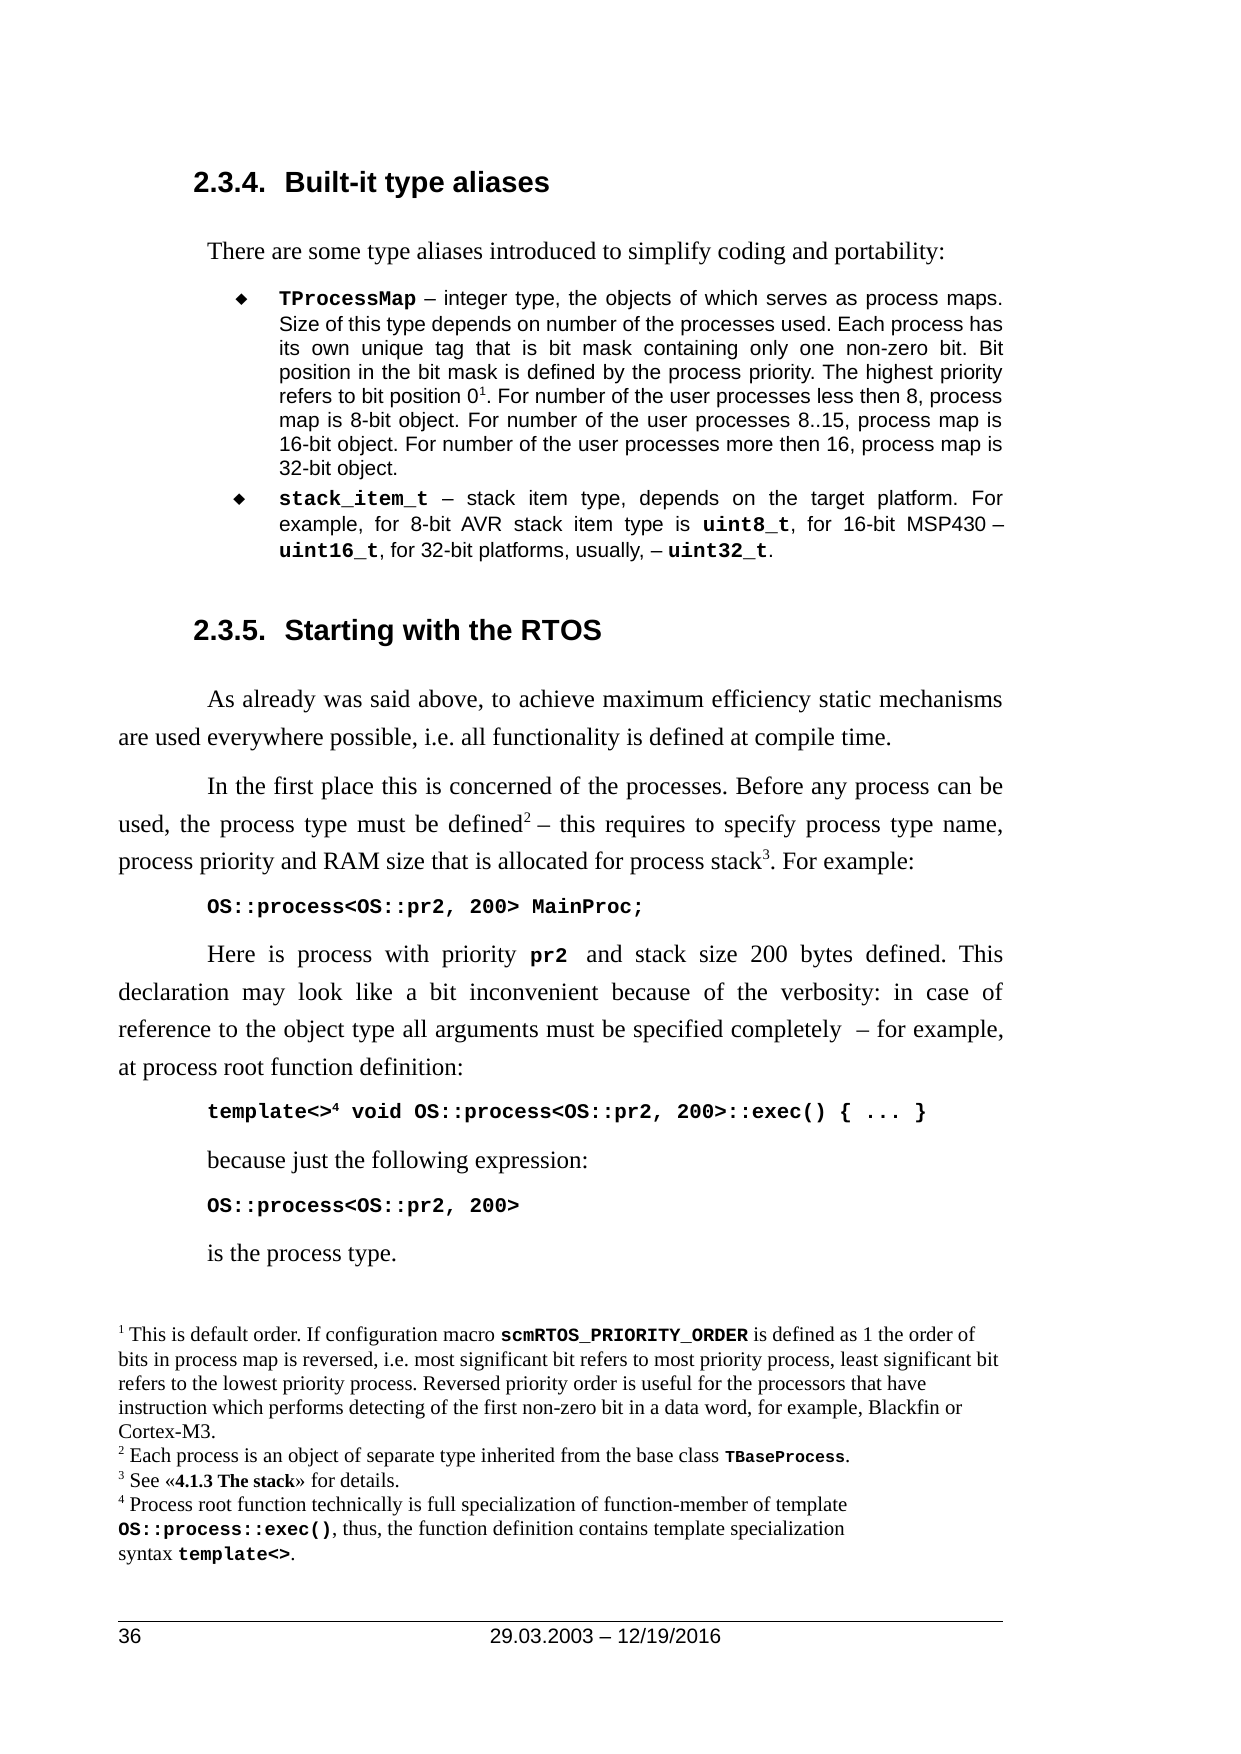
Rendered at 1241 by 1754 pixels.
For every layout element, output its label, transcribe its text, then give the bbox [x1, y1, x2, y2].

text is the process type. [118, 1238, 1004, 1267]
text See «4.1.3 The stack» for details. [118, 1468, 1004, 1492]
text There are some type aliases introduced to simplify coding and portability: [118, 236, 1004, 265]
list TProcessMap – integer type, the objects of which serves as process maps. Size of this type depends on number of the processes used. Each process has its own unique tag that is bit mask containing only one non-zero bit. Bit position in the bit mask is defined by the process priority. The highest priority refers to bit position 0. For number of the user processes less then 8, process map is 8-bit object. For number of the user processes 8..15, process map is 16-bit object. For number of the user processes more then 16, process map is 32-bit object. [235, 286, 1004, 479]
text because just the following expression: [118, 1145, 1004, 1173]
text In the first place this is concerned of the processes. Before any process can be used, the process type must be defined – this requires to specify process type name, process priority and RAM size that is allocated for process stack. For example: [118, 771, 1004, 875]
text Process root function technically is full specialization of function-member of template OS::process::exec(), thus, the function definition contains template specialization syntax tem⁠plate<>. [118, 1492, 1004, 1566]
text OS::process<OS::pr2, 200> MainProc; [118, 896, 1004, 919]
subtitle Starting with the RTOS [193, 613, 886, 647]
text template<> void OS::process<OS::pr2, 200>::exec() { ... } [118, 1102, 1004, 1125]
list This is default order. If configuration macro scmRTOS_PRIORITY_ORDER is defined as 1 the order of bits in process map is reversed, i.e. most significant bit refers to most priority process, least significant bit refers to the lowest priority process. Reversed priority order is useful for the processors that have instruction which performs detecting of the first non-zero bit in a data word, for example, Blackfin or Cortex-M3. [118, 1322, 1004, 1443]
text As already was said above, to achieve maximum efficiency static mechanisms are used everywhere possible, i.e. all functionality is defined at compile time. [118, 684, 1004, 750]
list stack_item_t – stack item type, depends on the target platform. For example, for 8-bit AVR stack item type is uint8_t, for 16-bit MSP430 – uint16_t, for 32-bit platforms, usually, – uint32_t. [233, 486, 1004, 563]
text Here is process with priority pr2 and stack size 200 bytes defined. This declaration may look like a bit inconvenient because of the verbosity: in case of reference to the object type all arguments must be specified completely – for example, at process root function definition: [118, 939, 1004, 1081]
text OS::process<OS::pr2, 200> [118, 1194, 1004, 1218]
subtitle Built-it type aliases [193, 165, 886, 199]
text Each process is an object of separate type inherited from the base class TBaseProcess. [118, 1443, 1004, 1468]
